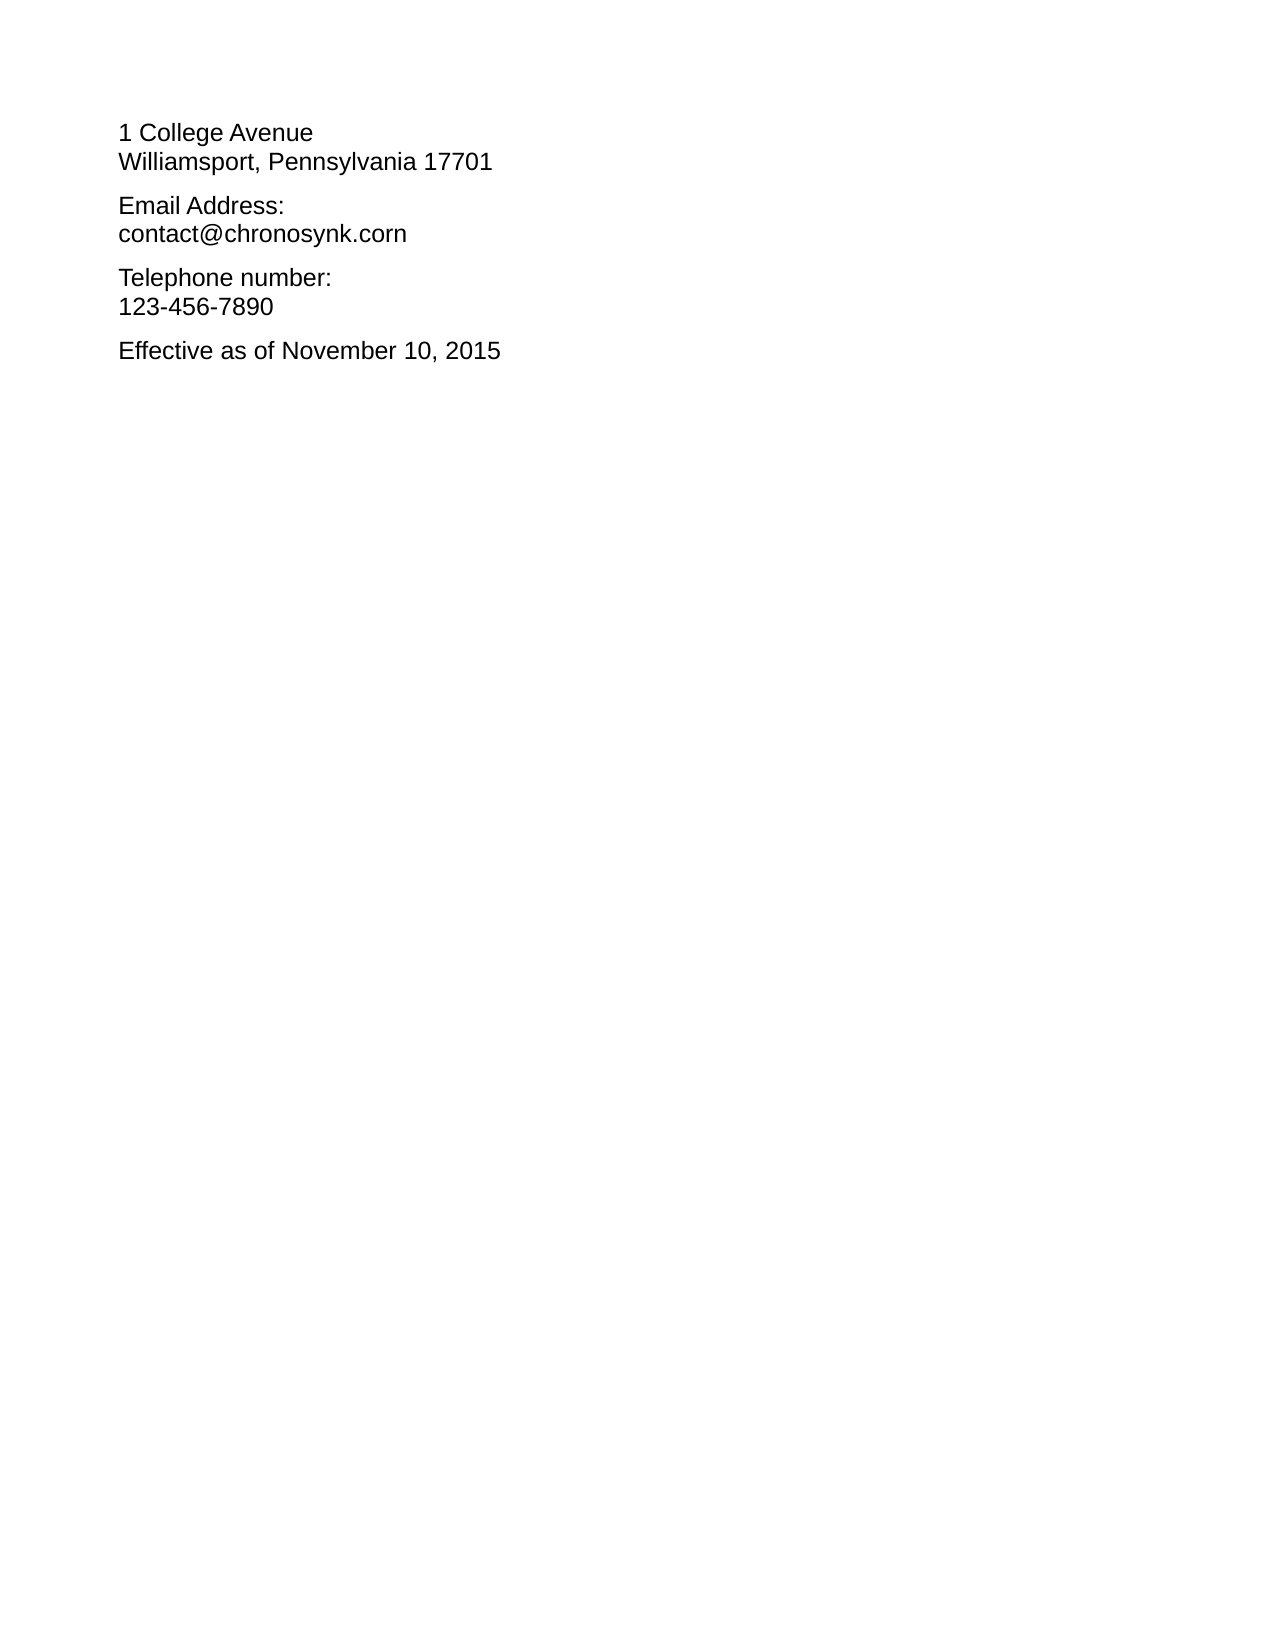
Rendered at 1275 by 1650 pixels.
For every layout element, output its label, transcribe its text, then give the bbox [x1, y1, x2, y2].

text Effective as of November 10, 2015 [118, 336, 1157, 364]
text Telephone number: 123-456-7890 [118, 263, 1157, 321]
text Email Address: contact@chronosynk.corn [118, 191, 1157, 248]
text 1 College Avenue Williamsport, Pennsylvania 17701 [118, 118, 1157, 176]
